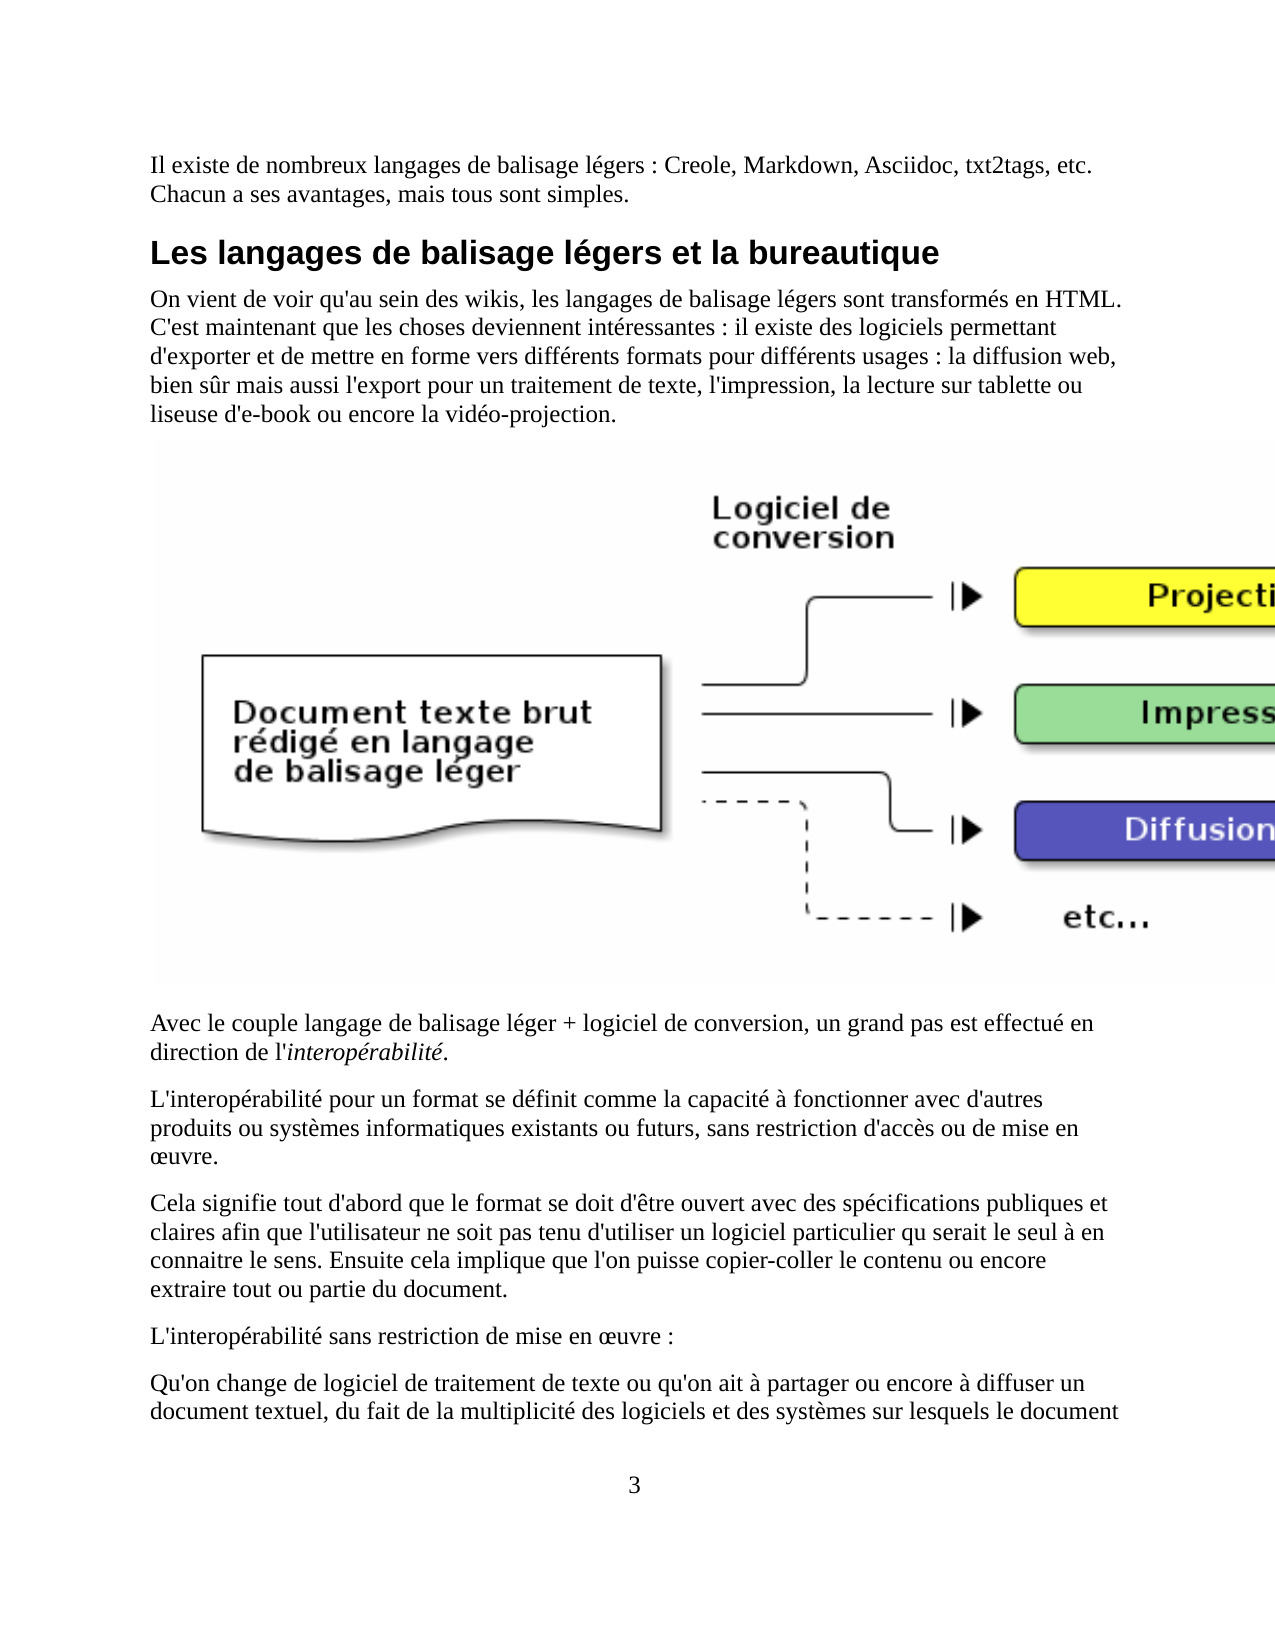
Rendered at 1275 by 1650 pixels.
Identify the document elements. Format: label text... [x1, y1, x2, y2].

text L'interopérabilité pour un format se définit comme la capacité à fonctionner avec d'autres produits ou systèmes informatiques existants ou futurs, sans restriction d'accès ou de mise en œuvre. [150, 1084, 1125, 1170]
text Cela signifie tout d'abord que le format se doit d'être ouvert avec des spécifications publiques et claires afin que l'utilisateur ne soit pas tenu d'utiliser un logiciel particulier qu serait le seul à en connaitre le sens. Ensuite cela implique que l'on puisse copier-coller le contenu ou encore extraire tout ou partie du document. [150, 1188, 1125, 1303]
subtitle Les langages de balisage légers et la bureautique [150, 232, 1125, 271]
text On vient de voir qu'au sein des wikis, les langages de balisage légers sont transformés en HTML. C'est maintenant que les choses deviennent intéressantes : il existe des logiciels permettant d'exporter et de mettre en forme vers différents formats pour différents usages : la diffusion web, bien sûr mais aussi l'export pour un traitement de texte, l'impression, la lecture sur tablette ou liseuse d'e-book ou encore la vidéo-projection. [150, 284, 1125, 427]
text Avec le couple langage de balisage léger + logiciel de conversion, un grand pas est effectué en direction de l'interopérabilité. [150, 1008, 1125, 1066]
text L'interopérabilité sans restriction de mise en œuvre : [150, 1321, 1125, 1350]
text Il existe de nombreux langages de balisage légers : Creole, Markdown, Asciidoc, txt2tags, etc. Chacun a ses avantages, mais tous sont simples. [150, 150, 1125, 207]
text Qu'on change de logiciel de traitement de texte ou qu'on ait à partager ou encore à diffuser un document textuel, du fait de la multiplicité des logiciels et des systèmes sur lesquels le document [150, 1368, 1125, 1425]
picture [150, 436, 1275, 991]
